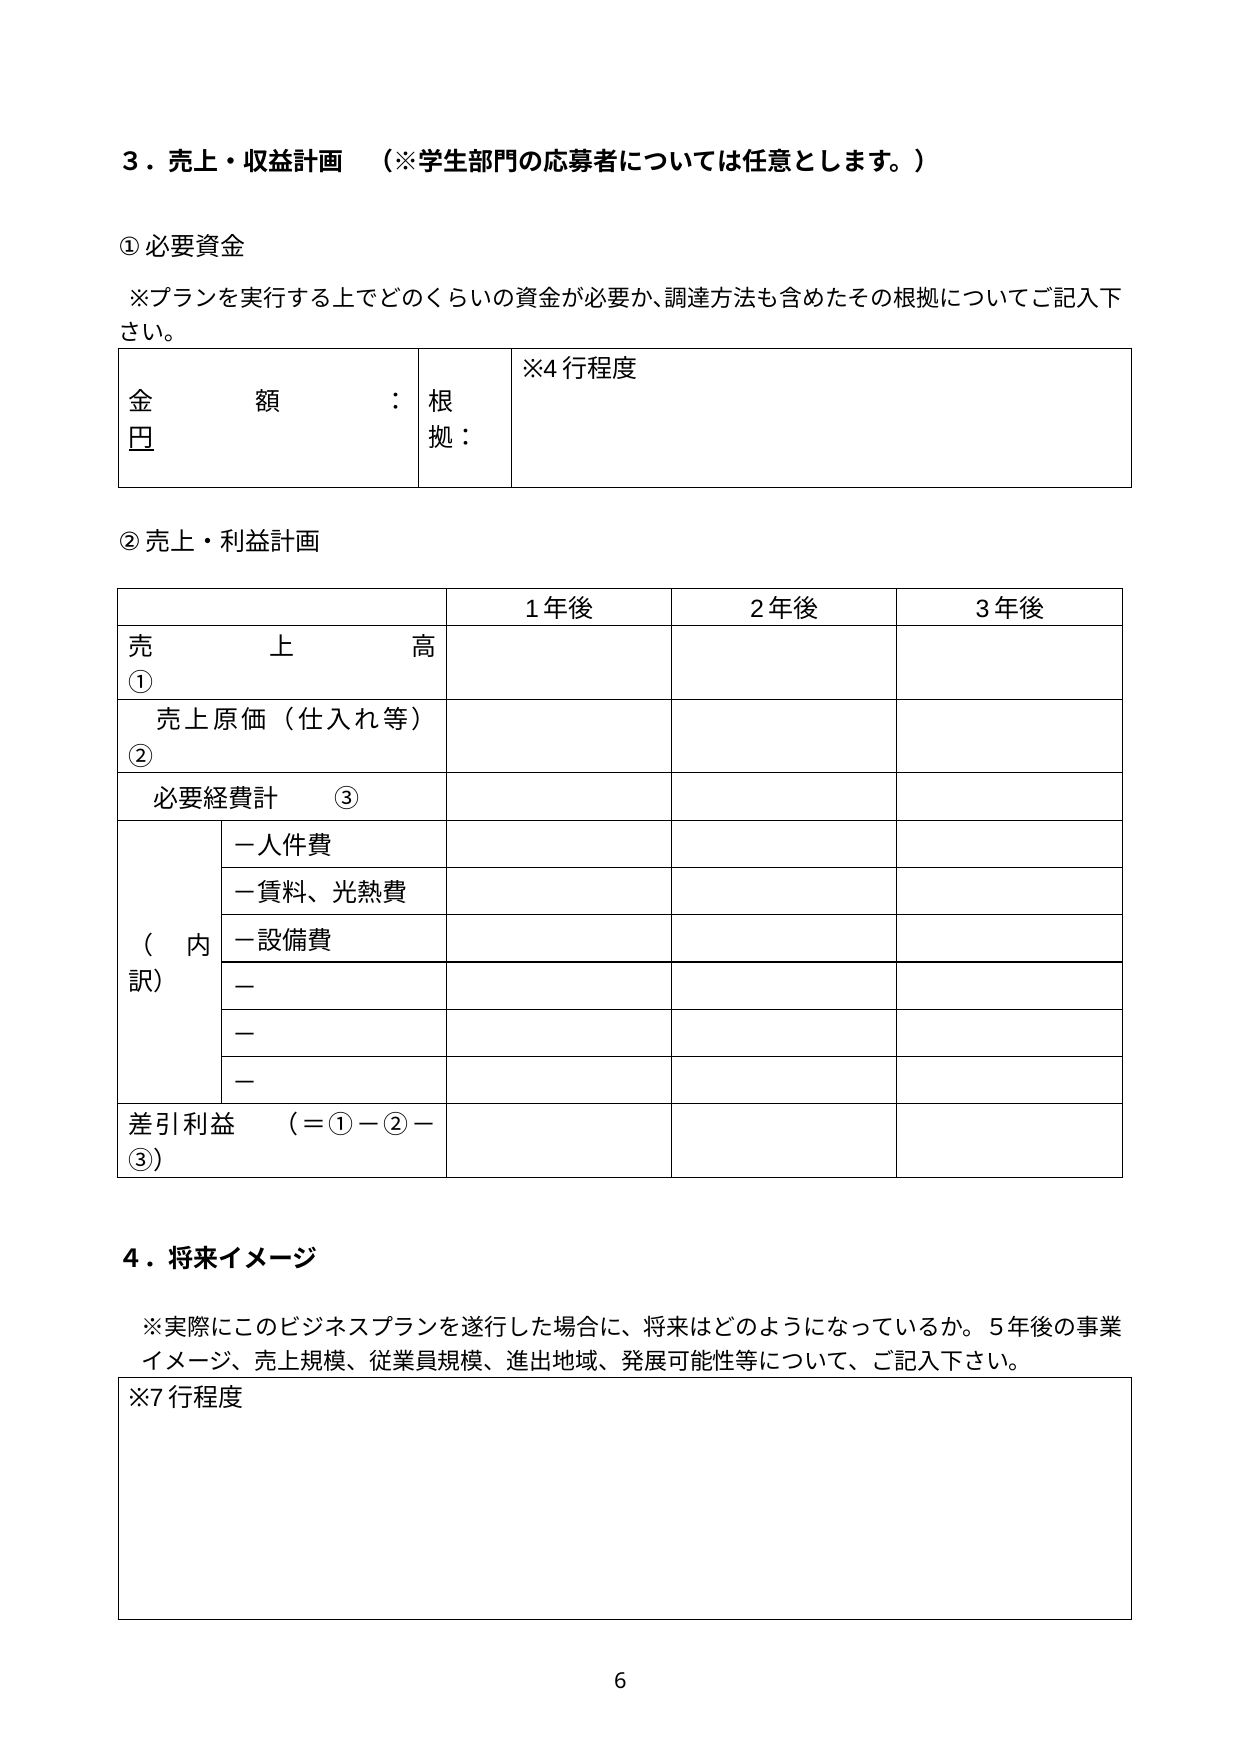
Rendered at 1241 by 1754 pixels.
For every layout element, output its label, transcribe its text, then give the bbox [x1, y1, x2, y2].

table_cell － [222, 963, 446, 1009]
table_cell [447, 821, 671, 867]
table_cell [447, 1057, 671, 1103]
text ②売上・利益計画 [118, 505, 1122, 574]
table_cell [672, 1104, 896, 1177]
table_cell [447, 868, 671, 914]
table_cell [897, 868, 1122, 914]
table_cell [672, 1010, 896, 1056]
table_cell [897, 1010, 1122, 1056]
table_cell （内訳） [118, 821, 221, 1103]
table_header 金額： 円 [119, 349, 418, 487]
table_cell [447, 1104, 671, 1177]
table_header 根拠： [419, 349, 511, 487]
table_cell － [222, 1057, 446, 1103]
table_cell [897, 915, 1122, 961]
table_cell [672, 1057, 896, 1103]
table_header [118, 589, 446, 625]
table_cell [897, 1057, 1122, 1103]
text ①必要資金 [118, 211, 1122, 279]
text ３．売上・収益計画 （※学生部門の応募者については任意とします。） [118, 125, 1122, 194]
text ※実際にこのビジネスプランを遂行した場合に、将来はどのようになっているか。５年後の事業イメージ、売上規模、従業員規模、進出地域、発展可能性等について、ご記入下さい。 [118, 1308, 1122, 1377]
table_cell 売上高 ① [118, 626, 446, 699]
table_header 2年後 [672, 589, 896, 625]
table_cell [897, 773, 1122, 819]
table_cell [447, 915, 671, 961]
table_header 1年後 [447, 589, 671, 625]
table_cell [672, 626, 896, 699]
table_cell [672, 773, 896, 819]
text ※プランを実行する上でどのくらいの資金が必要か､調達方法も含めたその根拠についてご記入下さい｡ [118, 279, 1122, 347]
table_cell [672, 963, 896, 1009]
table_cell [897, 1104, 1122, 1177]
table_cell －設備費 [222, 915, 446, 961]
table_cell [672, 700, 896, 772]
table_header ※7行程度 [119, 1378, 1131, 1619]
text ４．将来イメージ [118, 1223, 1122, 1291]
table_header ※4行程度 [512, 349, 1131, 487]
table_cell [447, 773, 671, 819]
table_cell [447, 700, 671, 772]
table_cell －人件費 [222, 821, 446, 867]
table_cell [672, 868, 896, 914]
table_cell [897, 821, 1122, 867]
table_cell 差引利益 （＝①－②－③） [118, 1104, 446, 1177]
table_cell [897, 700, 1122, 772]
table_cell [672, 821, 896, 867]
table_cell [447, 626, 671, 699]
table_cell 必要経費計 ③ [118, 773, 446, 819]
table_cell －賃料、光熱費 [222, 868, 446, 914]
table_cell [447, 963, 671, 1009]
table_cell [447, 1010, 671, 1056]
table_header 3年後 [897, 589, 1122, 625]
table_cell [672, 915, 896, 961]
table_cell － [222, 1010, 446, 1056]
table_cell 売上原価（仕入れ等） ② [118, 700, 446, 772]
table_cell [897, 963, 1122, 1009]
table_cell [897, 626, 1122, 699]
